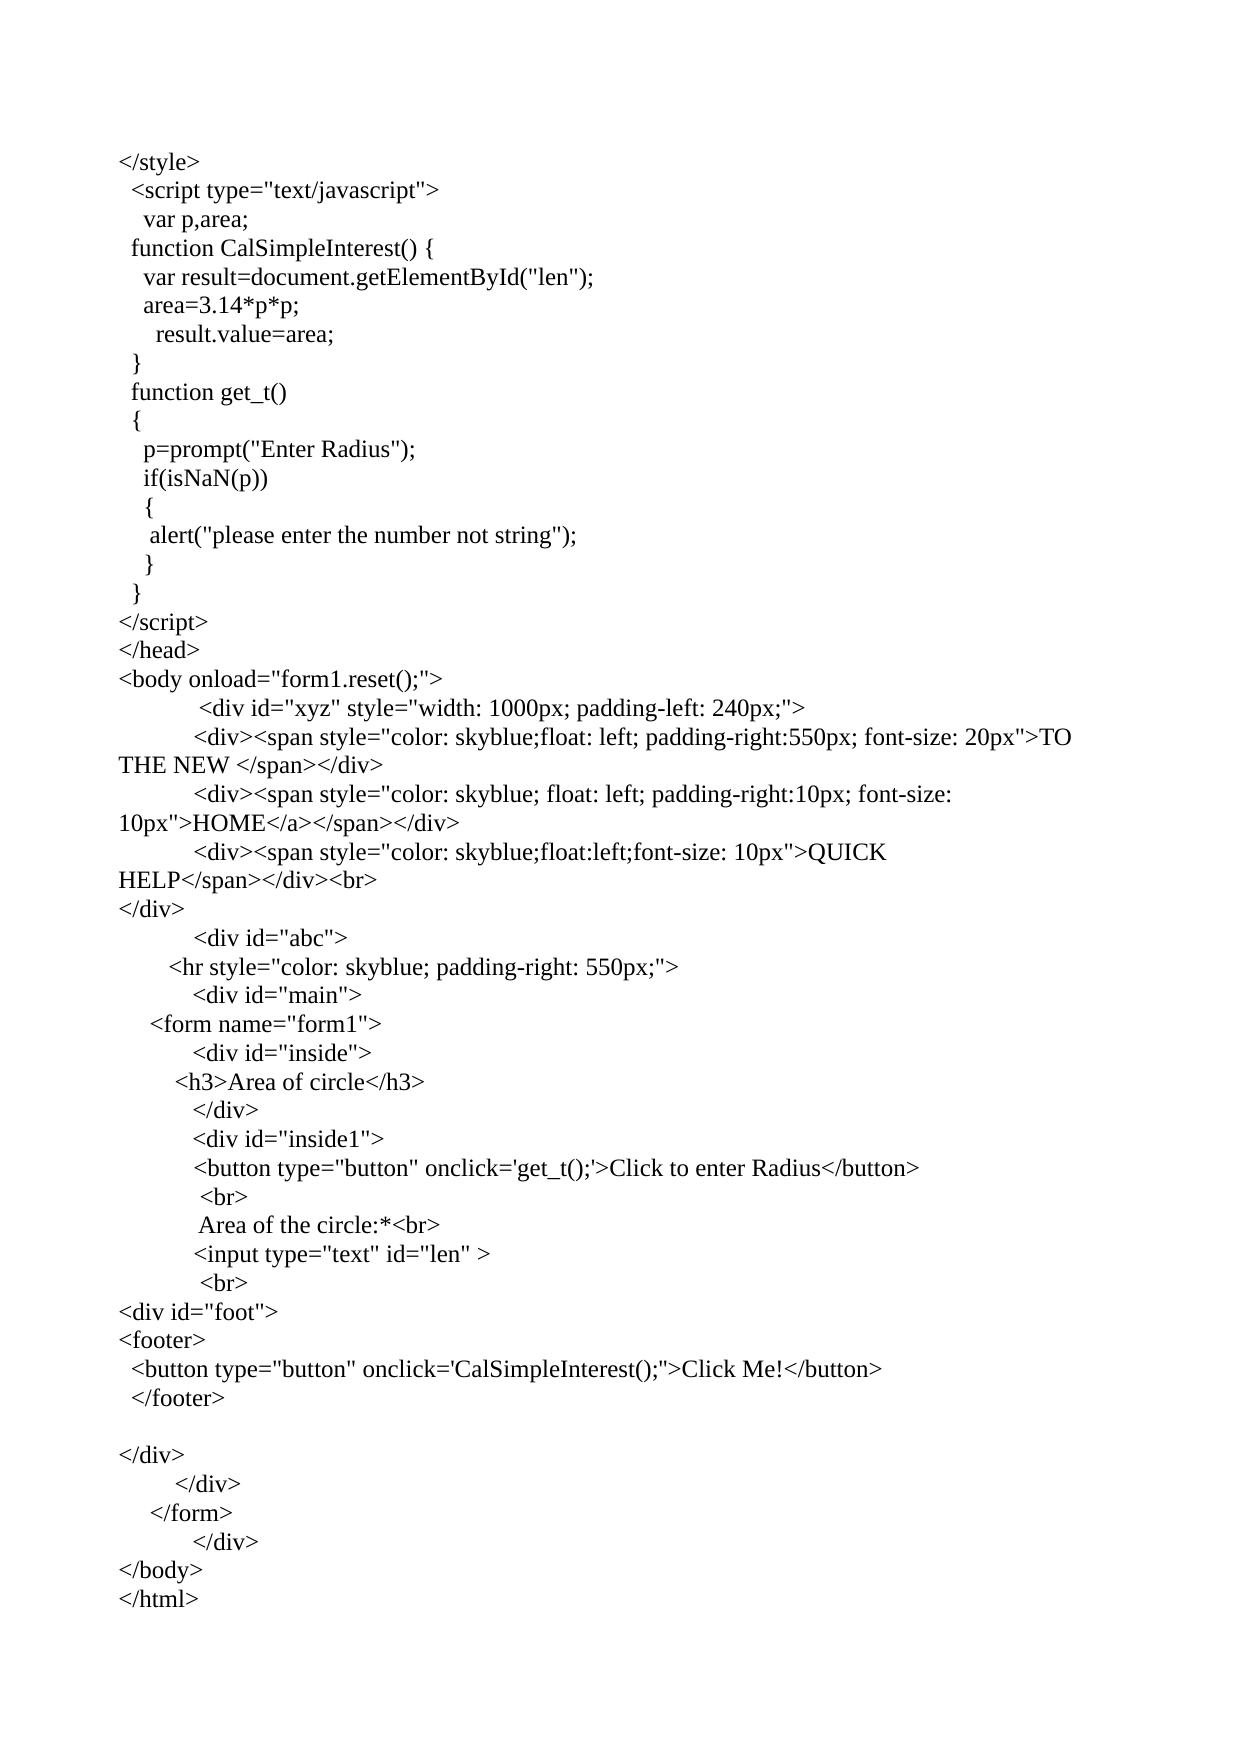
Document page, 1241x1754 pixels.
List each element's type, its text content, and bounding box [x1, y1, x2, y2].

text { [118, 406, 1122, 434]
text </div> [118, 1469, 1122, 1498]
text </div> [118, 1527, 1122, 1556]
text alert("please enter the number not string"); [118, 521, 1122, 549]
text <div><span style="color: skyblue;float: left; padding-right:550px; font-size: 20px">TO THE NEW </span></div> [118, 722, 1122, 779]
text <button type="button" onclick='get_t();'>Click to enter Radius</button> [118, 1153, 1122, 1182]
text { [118, 492, 1122, 521]
text <footer> [118, 1326, 1122, 1354]
text </div> [118, 894, 1122, 923]
text </body> [118, 1556, 1122, 1584]
text </html> [118, 1584, 1122, 1613]
text <body onload="form1.reset();"> [118, 664, 1122, 693]
text function CalSimpleInterest() { [118, 233, 1122, 262]
text <div id="xyz" style="width: 1000px; padding-left: 240px;"> [118, 693, 1122, 722]
text <div id="abc"> [118, 923, 1122, 952]
text Area of the circle:*<br> [118, 1211, 1122, 1239]
text function get_t() [118, 377, 1122, 406]
text </footer> [118, 1383, 1122, 1412]
text <div id="main"> [118, 981, 1122, 1009]
text <button type="button" onclick='CalSimpleInterest();''>Click Me!</button> [118, 1354, 1122, 1383]
text area=3.14*p*p; [118, 291, 1122, 319]
text <div><span style="color: skyblue; float: left; padding-right:10px; font-size: 10px">HOME</a></span></div> [118, 779, 1122, 837]
text <br> [118, 1268, 1122, 1297]
text </div> [118, 1096, 1122, 1124]
text <script type="text/javascript"> [118, 176, 1122, 204]
text } [118, 348, 1122, 377]
text <div id="inside1"> [118, 1124, 1122, 1153]
text </form> [118, 1498, 1122, 1527]
text } [118, 578, 1122, 607]
text <div><span style="color: skyblue;float:left;font-size: 10px">QUICK HELP</span></div><br> [118, 837, 1122, 894]
text <div id="foot"> [118, 1297, 1122, 1326]
text </style> [118, 147, 1122, 176]
text <div id="inside"> [118, 1038, 1122, 1067]
text </script> [118, 607, 1122, 636]
text </div> [118, 1441, 1122, 1469]
text </head> [118, 636, 1122, 664]
text var p,area; [118, 204, 1122, 233]
text result.value=area; [118, 319, 1122, 348]
text <h3>Area of circle</h3> [118, 1067, 1122, 1096]
text var result=document.getElementById("len"); [118, 262, 1122, 291]
text <input type="text" id="len" > [118, 1239, 1122, 1268]
text <form name="form1"> [118, 1009, 1122, 1038]
text p=prompt("Enter Radius"); [118, 434, 1122, 463]
text } [118, 549, 1122, 578]
text <br> [118, 1182, 1122, 1211]
text <hr style="color: skyblue; padding-right: 550px;"> [118, 952, 1122, 981]
text if(isNaN(p)) [118, 463, 1122, 492]
